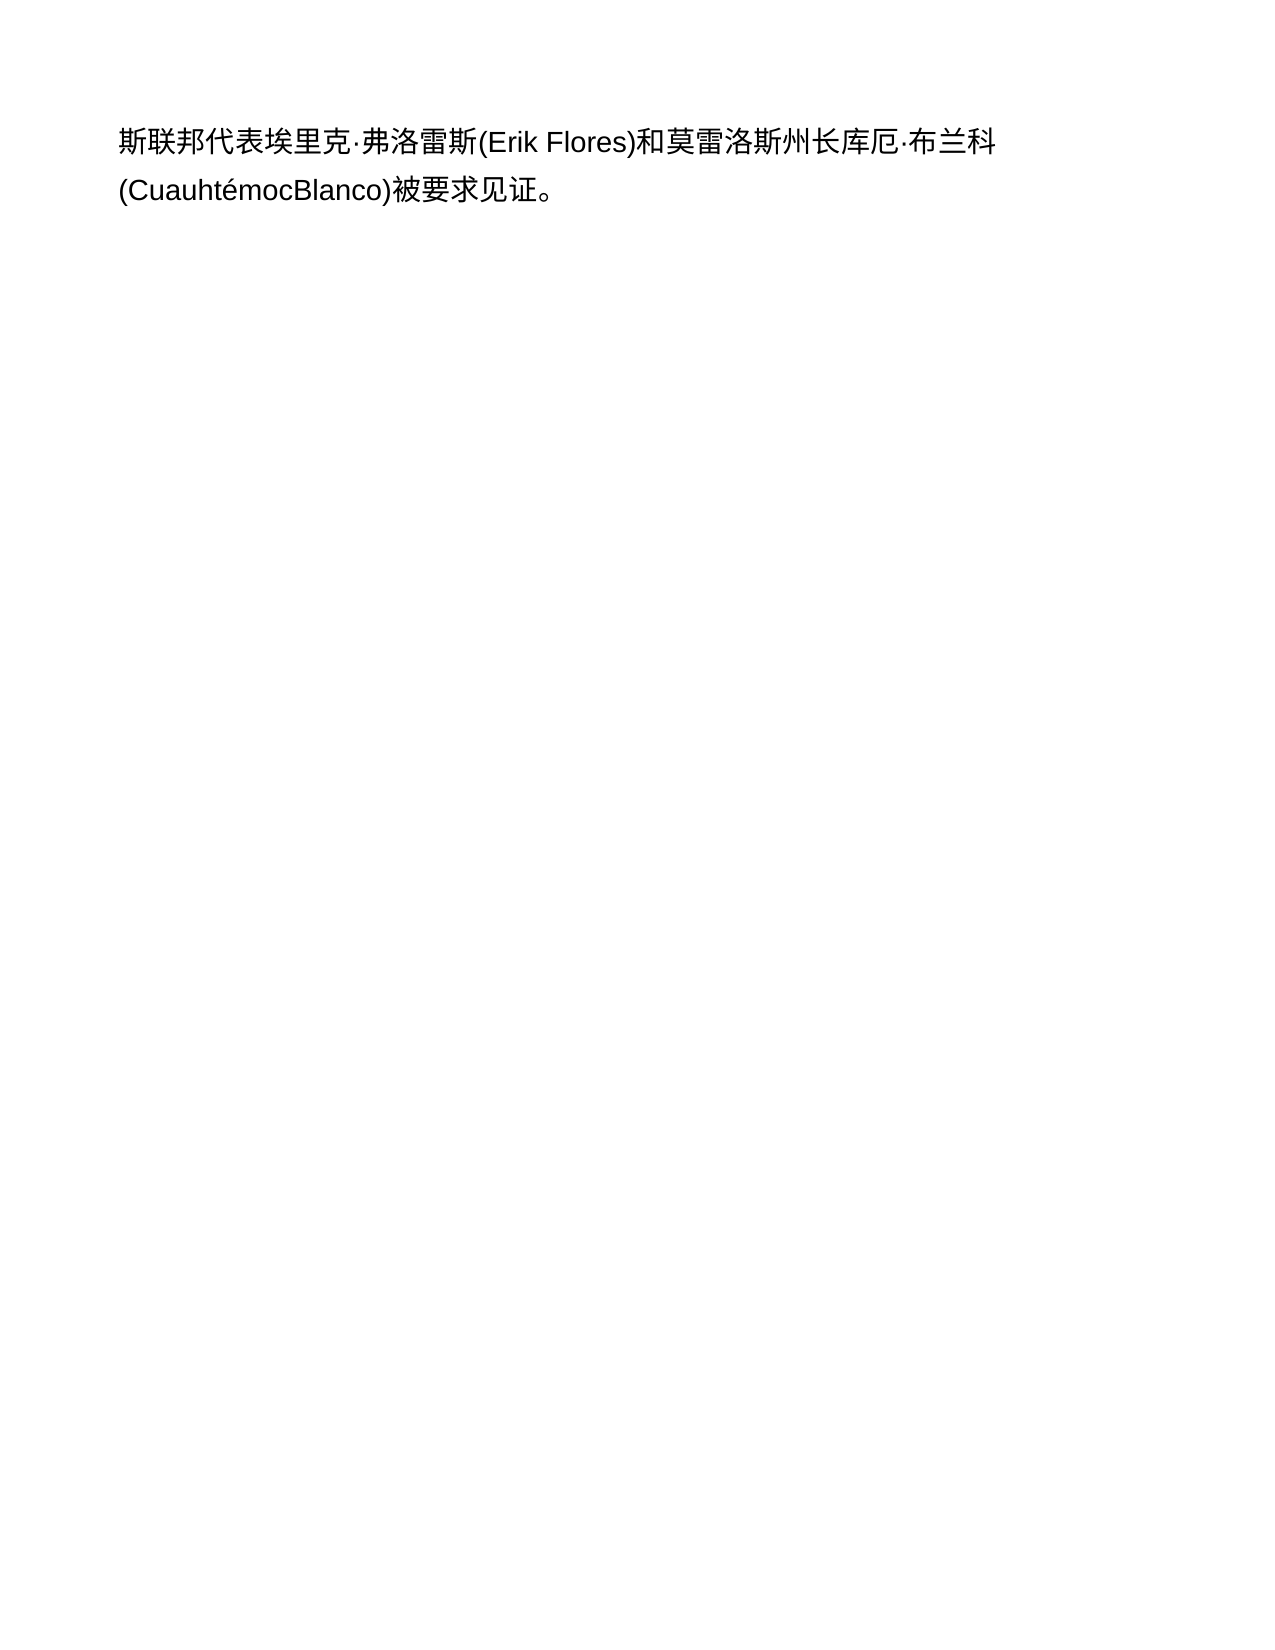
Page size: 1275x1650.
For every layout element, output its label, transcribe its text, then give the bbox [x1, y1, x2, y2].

text 斯联邦代表埃里克·弗洛雷斯(Erik Flores)和莫雷洛斯州长库厄·布兰科(CuauhtémocBlanco)被要求见证。 [118, 118, 1157, 209]
